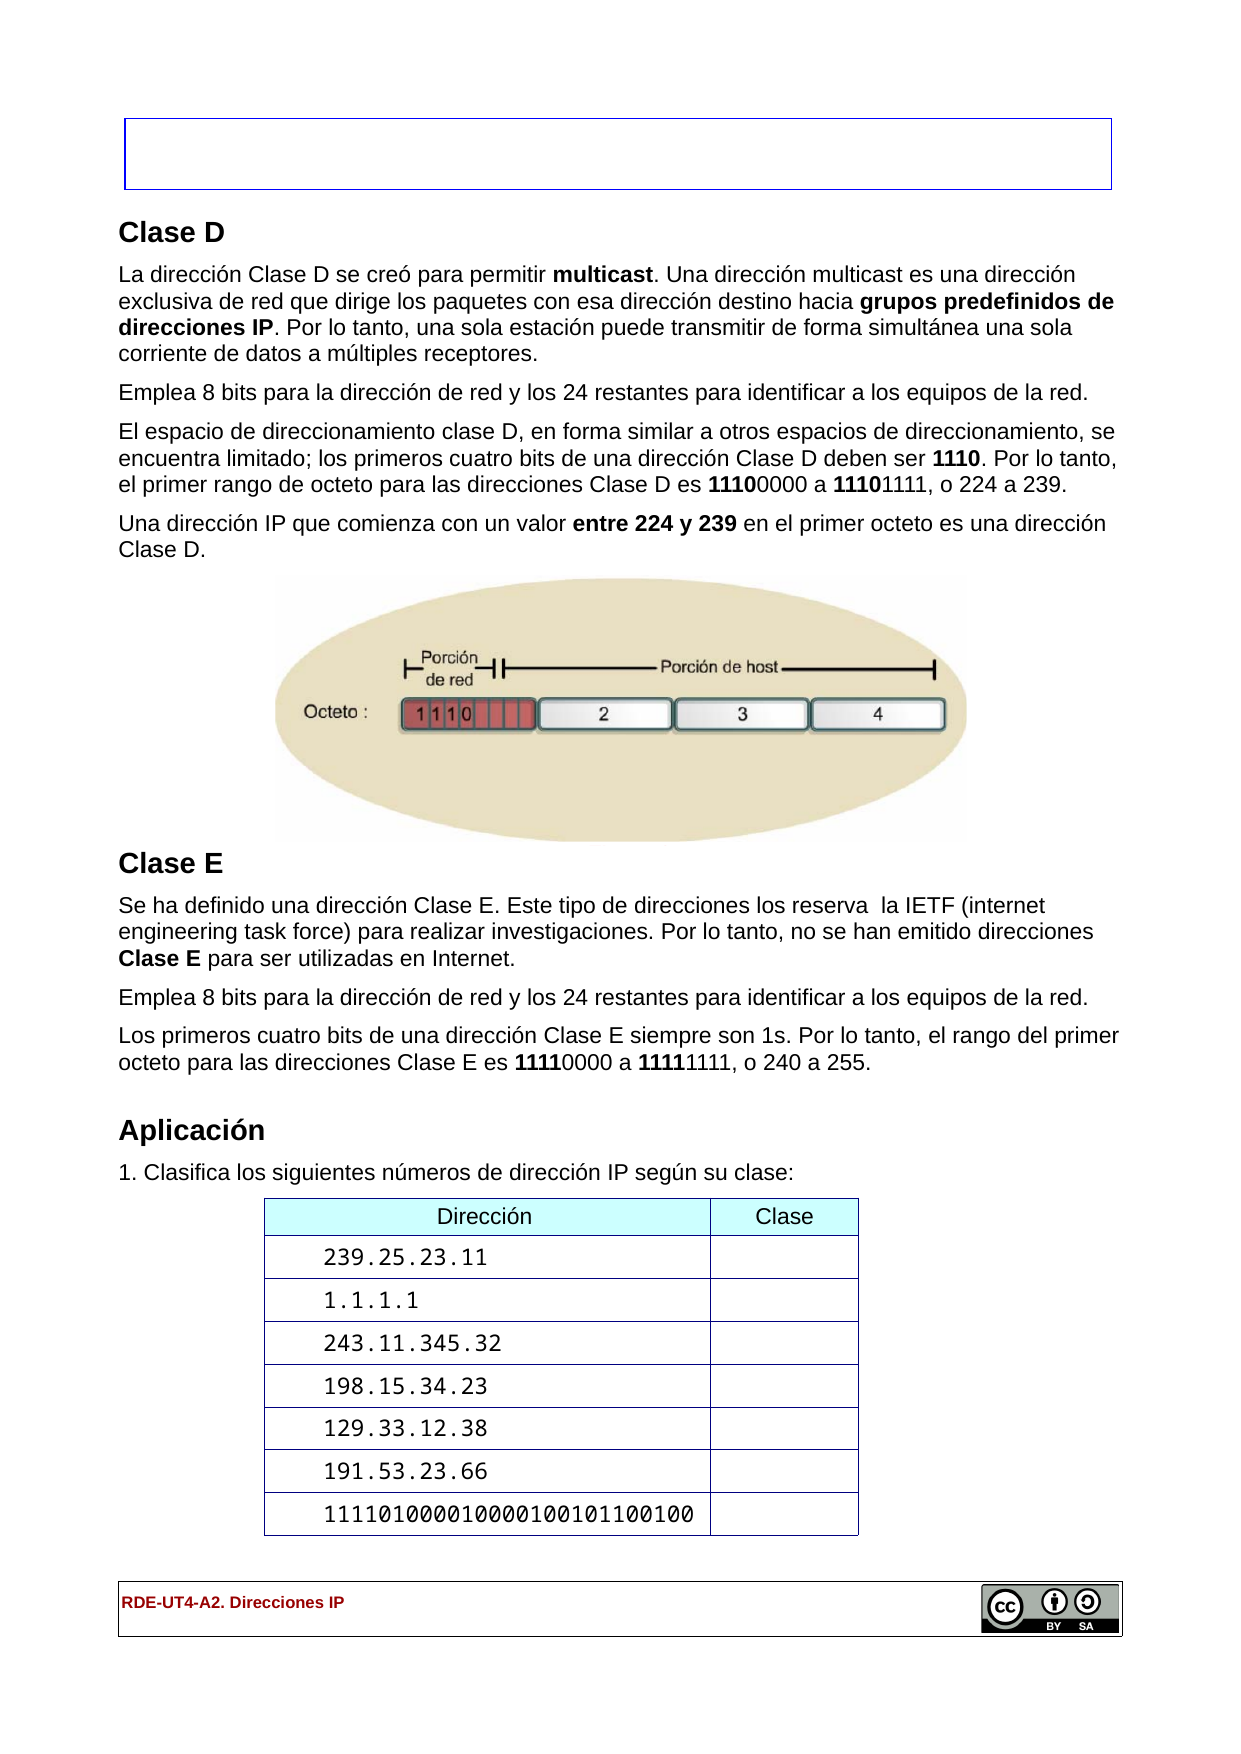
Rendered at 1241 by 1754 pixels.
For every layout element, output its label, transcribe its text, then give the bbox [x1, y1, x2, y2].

table_cell [711, 1365, 858, 1407]
text Se ha definido una dirección Clase E. Este tipo de direcciones los reserva la IETF (internet engineering task force) para realizar investigaciones. Por lo tanto, no se han emitido direcciones Clase E para ser utilizadas en Internet. [118, 892, 1122, 971]
table_cell [711, 1408, 858, 1449]
table_cell 198.15.34.23 [265, 1365, 710, 1407]
table_cell 111101000010000100101100100 [265, 1493, 710, 1535]
table_header Dirección [265, 1199, 710, 1235]
text El espacio de direccionamiento clase D, en forma similar a otros espacios de direccionamiento, se encuentra limitado; los primeros cuatro bits de una dirección Clase D deben ser 1110. Por lo tanto, el primer rango de octeto para las direcciones Clase D es 11100000 a 11101111, o 224 a 239. [118, 418, 1122, 497]
subtitle Aplicación [118, 1112, 1122, 1146]
picture [273, 575, 967, 846]
table_cell 239.25.23.11 [265, 1236, 710, 1278]
table_cell [711, 1279, 858, 1321]
table_cell 191.53.23.66 [265, 1450, 710, 1492]
text Emplea 8 bits para la dirección de red y los 24 restantes para identificar a los equipos de la red. [118, 983, 1122, 1010]
table_cell 243.11.345.32 [265, 1322, 710, 1364]
text Emplea 8 bits para la dirección de red y los 24 restantes para identificar a los equipos de la red. [118, 379, 1122, 406]
table_cell [711, 1493, 858, 1535]
text La dirección Clase D se creó para permitir multicast. Una dirección multicast es una dirección exclusiva de red que dirige los paquetes con esa dirección destino hacia grupos predefinidos de direcciones IP. Por lo tanto, una sola estación puede transmitir de forma simultánea una sola corriente de datos a múltiples receptores. [118, 261, 1122, 367]
table_header Clase [711, 1199, 858, 1235]
subtitle Clase E [118, 600, 1122, 879]
text Los primeros cuatro bits de una dirección Clase E siempre son 1s. Por lo tanto, el rango del primer octeto para las direcciones Clase E es 11110000 a 11111111, o 240 a 255. [118, 1022, 1122, 1075]
table_cell [711, 1322, 858, 1364]
subtitle Clase D [118, 215, 1122, 249]
text 1. Clasifica los siguientes números de dirección IP según su clase: [118, 1158, 1122, 1185]
table_cell [711, 1236, 858, 1278]
table_cell 1.1.1.1 [265, 1279, 710, 1321]
table_header [126, 119, 1111, 189]
text Una dirección IP que comienza con un valor entre 224 y 239 en el primer octeto es una dirección Clase D. [118, 510, 1122, 562]
picture [981, 1584, 1119, 1633]
table_cell 129.33.12.38 [265, 1408, 710, 1449]
table_cell [711, 1450, 858, 1492]
